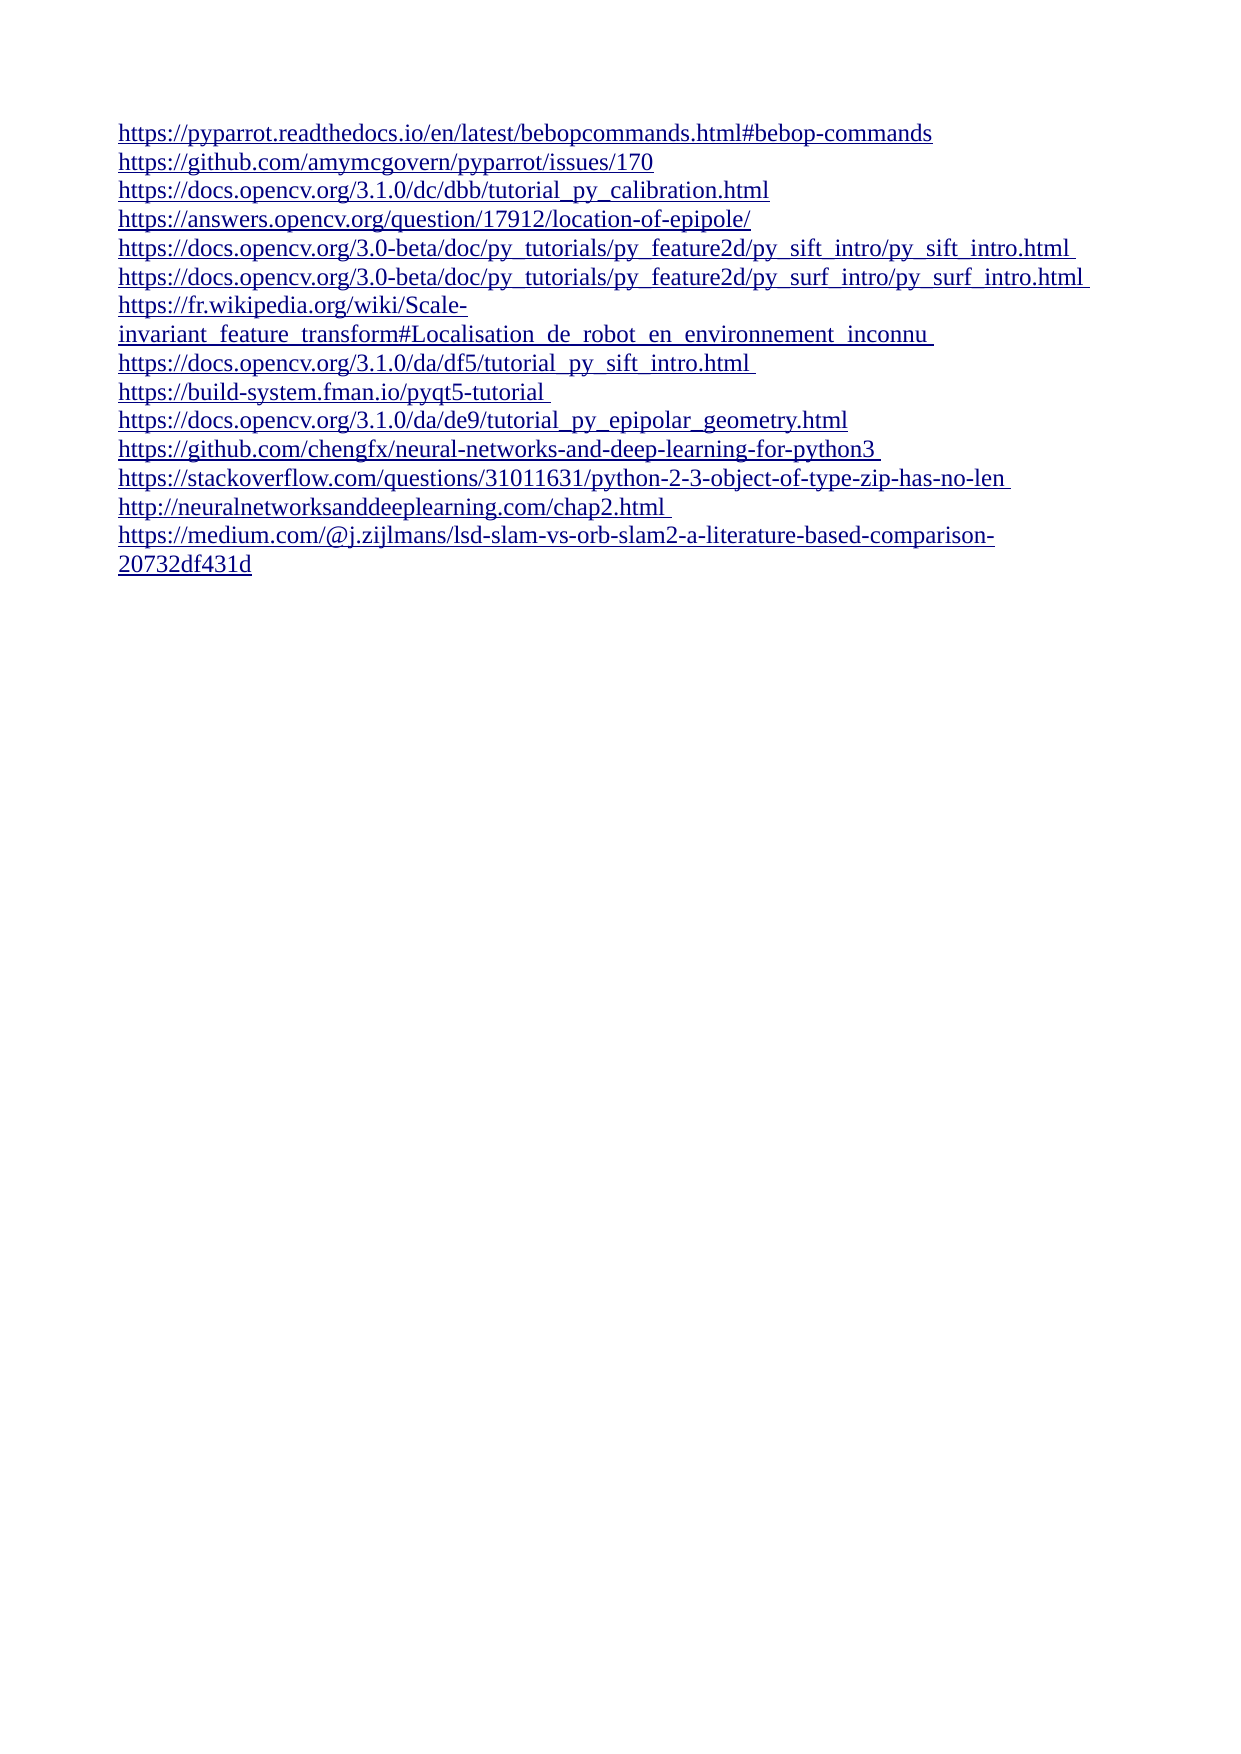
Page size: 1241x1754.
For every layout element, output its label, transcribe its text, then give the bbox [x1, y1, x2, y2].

text https://docs.opencv.org/3.0-beta/doc/py_tutorials/py_feature2d/py_sift_intro/py_sift_intro.html https://docs.opencv.org/3.0-beta/doc/py_tutorials/py_feature2d/py_surf_intro/py_surf_intro.html https://fr.wikipedia.org/wiki/Scale-invariant_feature_transform#Localisation_de_robot_en_environnement_inconnu https://docs.opencv.org/3.1.0/da/df5/tutorial_py_sift_intro.html [118, 233, 1122, 377]
text https://pyparrot.readthedocs.io/en/latest/bebopcommands.html#bebop-commands [118, 118, 1122, 147]
text https://github.com/chengfx/neural-networks-and-deep-learning-for-python3 https://stackoverflow.com/questions/31011631/python-2-3-object-of-type-zip-has-no-len http://neuralnetworksanddeeplearning.com/chap2.html [118, 434, 1122, 521]
text https://answers.opencv.org/question/17912/location-of-epipole/ [118, 204, 1122, 233]
text https://build-system.fman.io/pyqt5-tutorial https://docs.opencv.org/3.1.0/da/de9/tutorial_py_epipolar_geometry.html [118, 377, 1122, 434]
text https://medium.com/@j.zijlmans/lsd-slam-vs-orb-slam2-a-literature-based-comparison-20732df431d [118, 521, 1122, 578]
text https://github.com/amymcgovern/pyparrot/issues/170 [118, 147, 1122, 176]
text https://docs.opencv.org/3.1.0/dc/dbb/tutorial_py_calibration.html [118, 176, 1122, 204]
